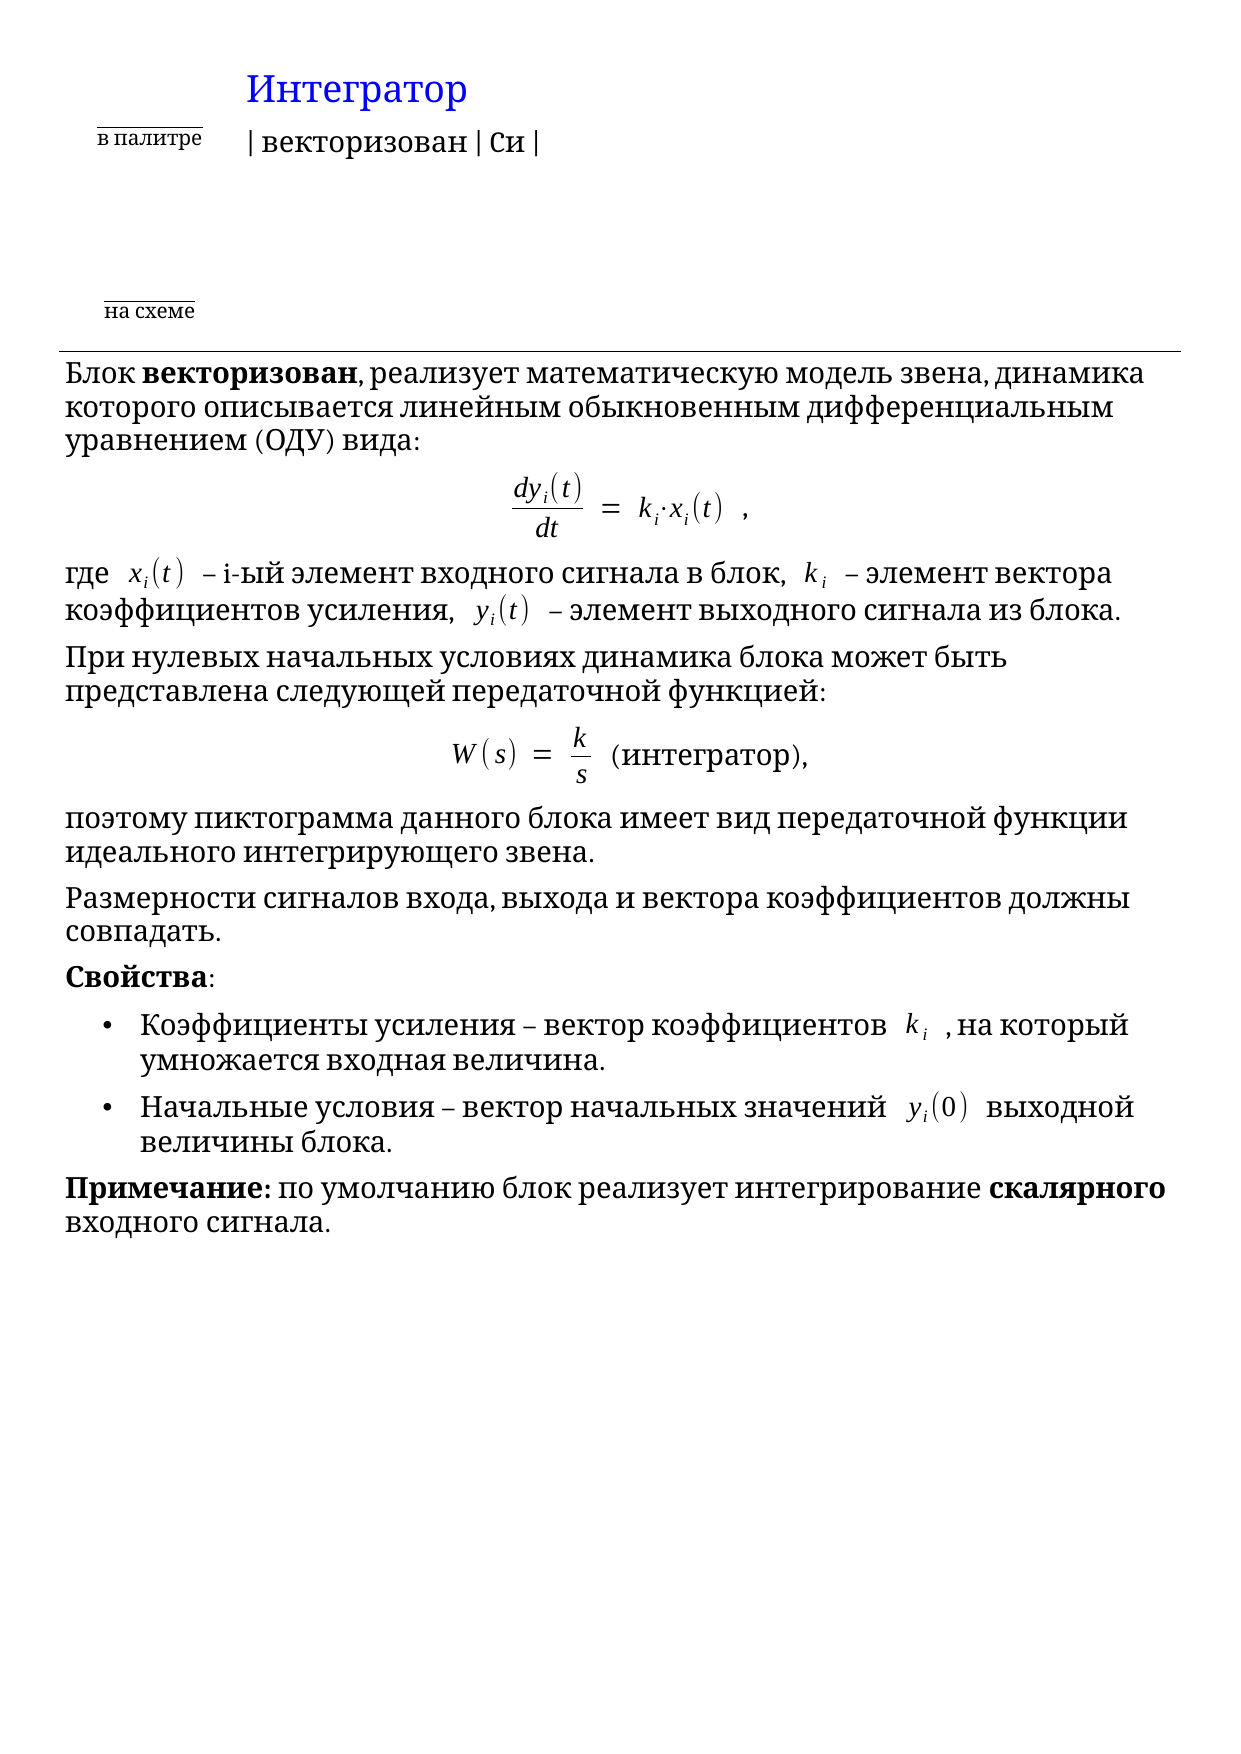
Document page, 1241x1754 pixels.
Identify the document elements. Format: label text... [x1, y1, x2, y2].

table_cell | векторизован | Cи | [240, 121, 1181, 178]
table_header [59, 59, 240, 121]
table_header Интегратор [240, 59, 1181, 121]
table_cell Блок векторизован, реализует математическую модель звена, динамика которого описывается линейным обыкновенным дифференциальным уравнением (ОДУ) вида: , где– i-ый элемент входного сигнала в блок,– элемент вектора коэффициентов усиления,– элемент выходного сигнала из блока. При нулевых начальных условиях динамика блока может быть представлена следующей передаточной функцией: (интегратор), поэтому пиктограмма данного блока имеет вид передаточной функции идеального интегрирующего звена. Размерности сигналов входа, выхода и вектора коэффициентов должны совпадать. Свойства: Коэффициенты усиления – вектор коэффициентов, на который умножается входная величина. Начальные условия – вектор начальных значенийвыходной величины блока. Примечание: по умолчанию блок реализует интегрирование скалярного входного сигнала. [59, 352, 1181, 1258]
table_cell [59, 178, 240, 294]
table_cell на схеме [59, 294, 240, 351]
table_cell [240, 178, 1181, 294]
table_cell [240, 294, 1181, 351]
table_cell в палитре [59, 121, 240, 178]
